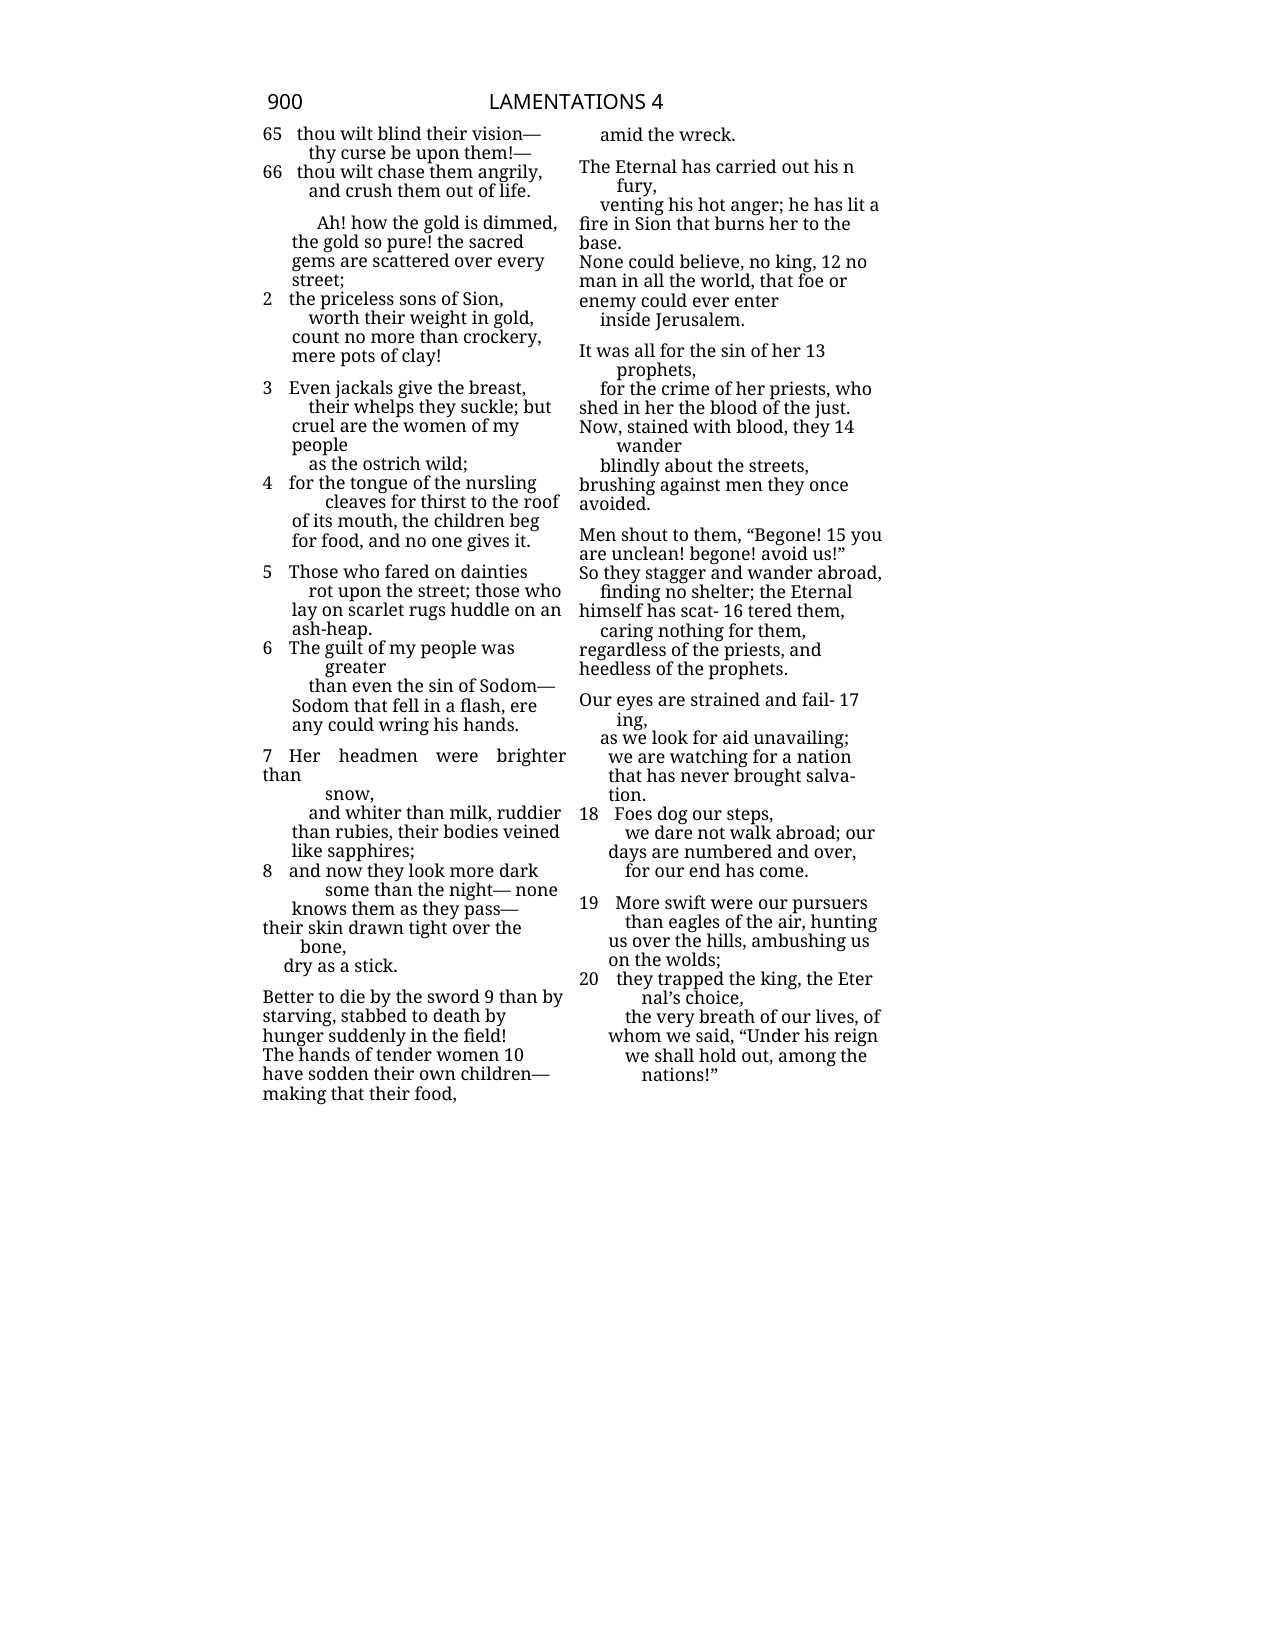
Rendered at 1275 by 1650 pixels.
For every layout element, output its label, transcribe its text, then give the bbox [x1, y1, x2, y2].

list More swift were our pursuers [579, 894, 883, 913]
text inside Jerusalem. [579, 311, 883, 330]
text venting his hot anger; he has lit a fire in Sion that burns her to the base. [579, 196, 883, 254]
text finding no shelter; the Eternal himself has scat- 16 tered them, [579, 584, 883, 622]
text we are watching for a nation that has never brought salva­tion. [608, 748, 883, 806]
list The guilt of my people was [262, 639, 566, 659]
text we dare not walk abroad; our days are numbered and over, [608, 824, 883, 863]
text Now, stained with blood, they 14 wander [579, 419, 883, 457]
list for the tongue of the nursling [262, 474, 566, 494]
text than even the sin of Sodom— Sodom that fell in a flash, ere any could wring his hands. [292, 678, 566, 735]
text thy curse be upon them!— [292, 144, 566, 164]
text for the crime of her priests, who shed in her the blood of the just. [579, 381, 883, 419]
text Better to die by the sword 9 than by starving, stabbed to death by hunger suddenly in the field! [262, 989, 566, 1046]
text So they stagger and wander abroad, [579, 564, 883, 584]
list thou wilt blind their vision— [262, 126, 566, 144]
list and now they look more dark­ [262, 862, 566, 881]
list they trapped the king, the Eter­ [579, 971, 883, 989]
list Foes dog our steps, [579, 806, 883, 824]
text Our eyes are strained and fail- 17 ing, [579, 691, 883, 731]
text as we look for aid unavailing; [579, 731, 883, 748]
text The hands of tender women 10 have sodden their own chil­dren— [262, 1046, 566, 1085]
text None could believe, no king, 12 no man in all the world, that foe or enemy could ever en­ter [579, 254, 883, 311]
text for our end has come. [625, 863, 883, 882]
text Men shout to them, “Begone! 15 you are unclean! begone! avoid us!” [579, 526, 883, 564]
text blindly about the streets, brushing against men they once avoided. [579, 457, 883, 514]
text and crush them out of life. [292, 183, 566, 202]
text some than the night— none knows them as they pass— [292, 881, 566, 919]
text worth their weight in gold, count no more than crockery, mere pots of clay! [292, 309, 566, 367]
text making that their food, [262, 1085, 462, 1104]
text their whelps they suckle; but cruel are the women of my people [292, 398, 566, 456]
text The Eternal has carried out his n fury, [579, 157, 883, 196]
text It was all for the sin of her 13 prophets, [579, 342, 883, 381]
text dry as a stick. [262, 957, 566, 976]
text snow, [292, 786, 566, 804]
list the priceless sons of Sion, [262, 291, 566, 309]
text Ah! how the gold is dimmed, the gold so pure! the sacred gems are scattered over every street; [292, 214, 566, 291]
list thou wilt chase them angrily, [262, 164, 566, 183]
list Her headmen were brighter than [262, 747, 566, 786]
text amid the wreck. [579, 126, 779, 145]
text their skin drawn tight over the bone, [262, 919, 566, 957]
text the very breath of our lives, of whom we said, “Under his reign [608, 1009, 883, 1047]
text than eagles of the air, hunting us over the hills, ambushing us on the wolds; [608, 913, 883, 971]
list Even jackals give the breast, [262, 379, 566, 398]
text rot upon the street; those who lay on scarlet rugs huddle on an ash-heap. [292, 582, 566, 639]
text as the ostrich wild; [292, 456, 566, 474]
text and whiter than milk, ruddier than rubies, their bodies veined like sap­phires; [292, 804, 566, 862]
text nal’s choice, [641, 989, 883, 1009]
text caring nothing for them, regardless of the priests, and heedless of the prophets. [579, 622, 883, 679]
text we shall hold out, among the nations!” [625, 1047, 883, 1085]
text cleaves for thirst to the roof of its mouth, the children beg for food, and no one gives it. [292, 494, 566, 551]
text greater [292, 659, 566, 678]
list Those who fared on dainties [262, 563, 566, 582]
